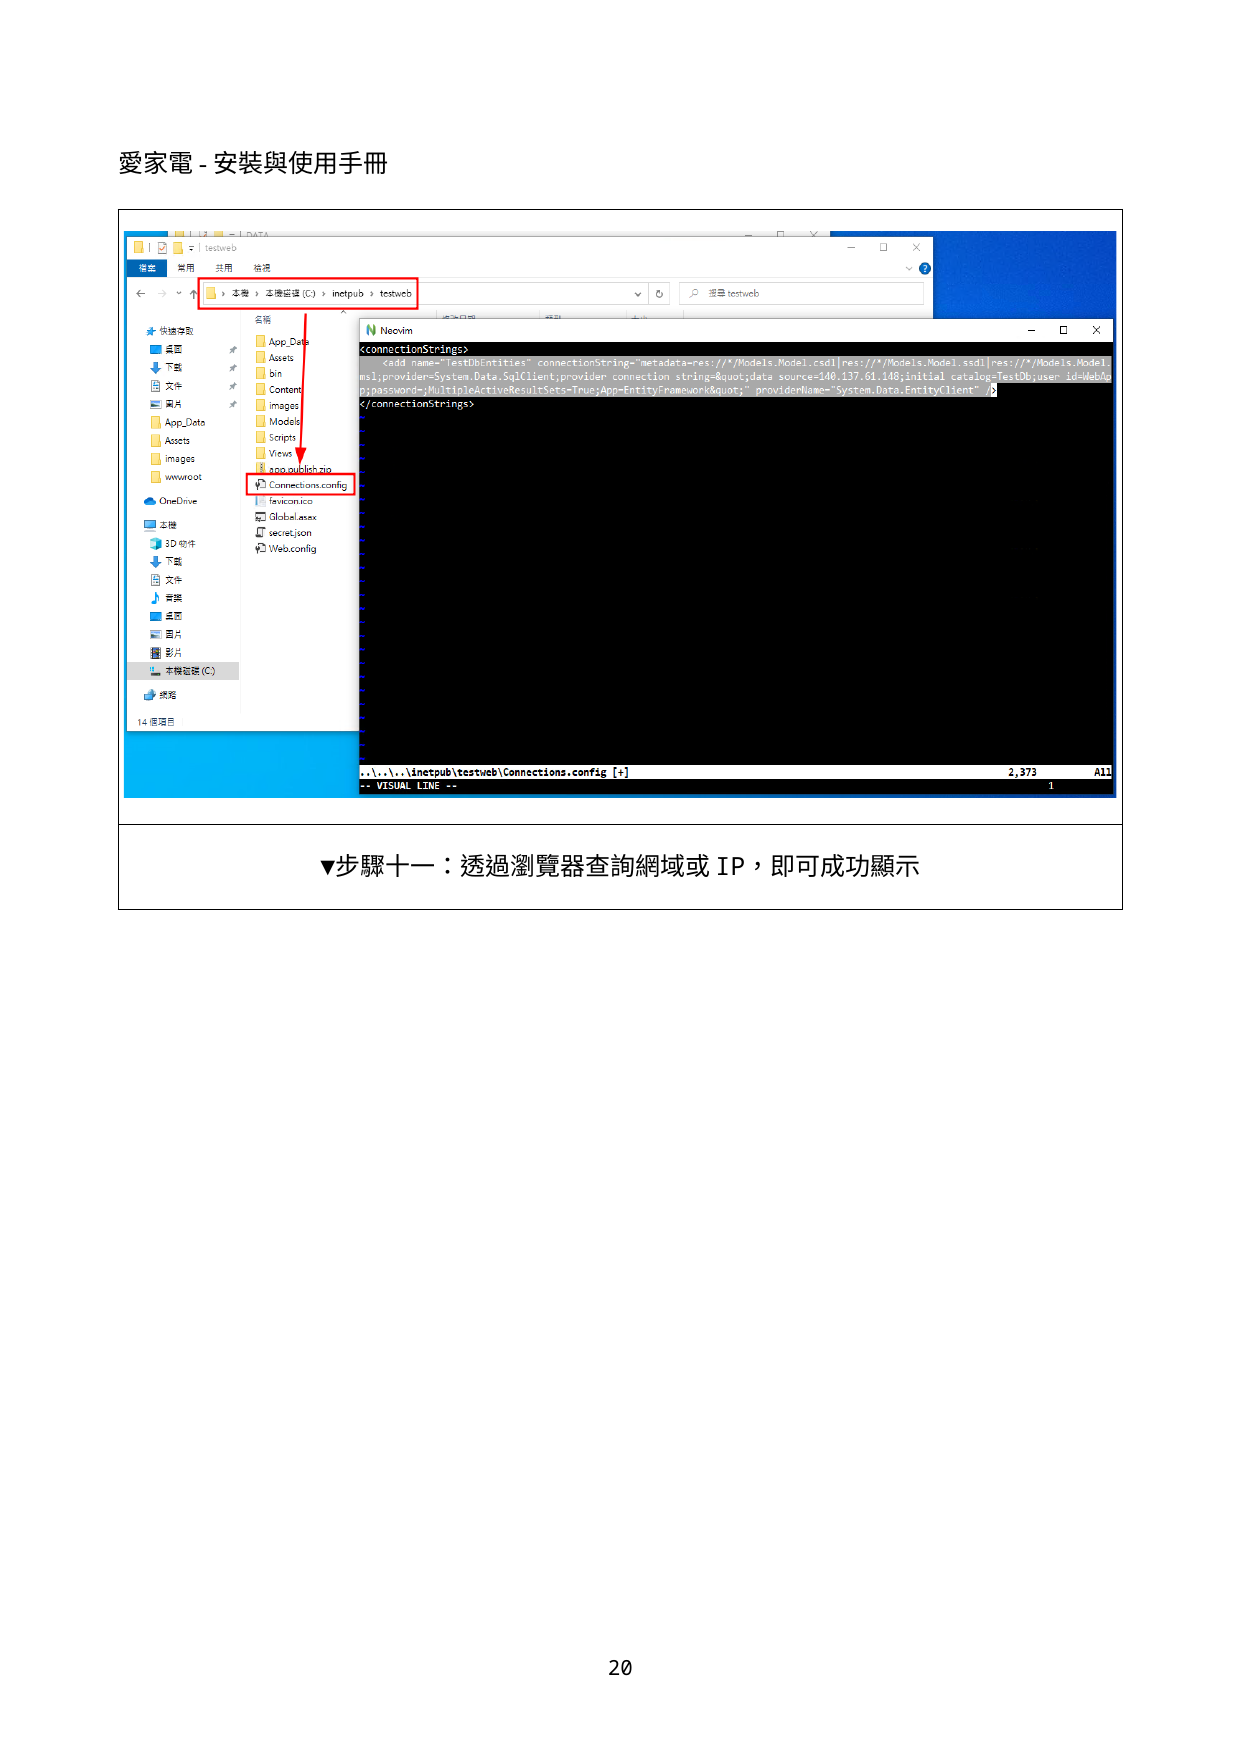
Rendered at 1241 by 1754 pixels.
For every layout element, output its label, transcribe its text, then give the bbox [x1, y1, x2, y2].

table_cell [119, 210, 1122, 824]
picture [127, 231, 1117, 798]
table_cell ▼步驟十一：透過瀏覽器查詢網域或IP，即可成功顯示 [119, 825, 1122, 909]
